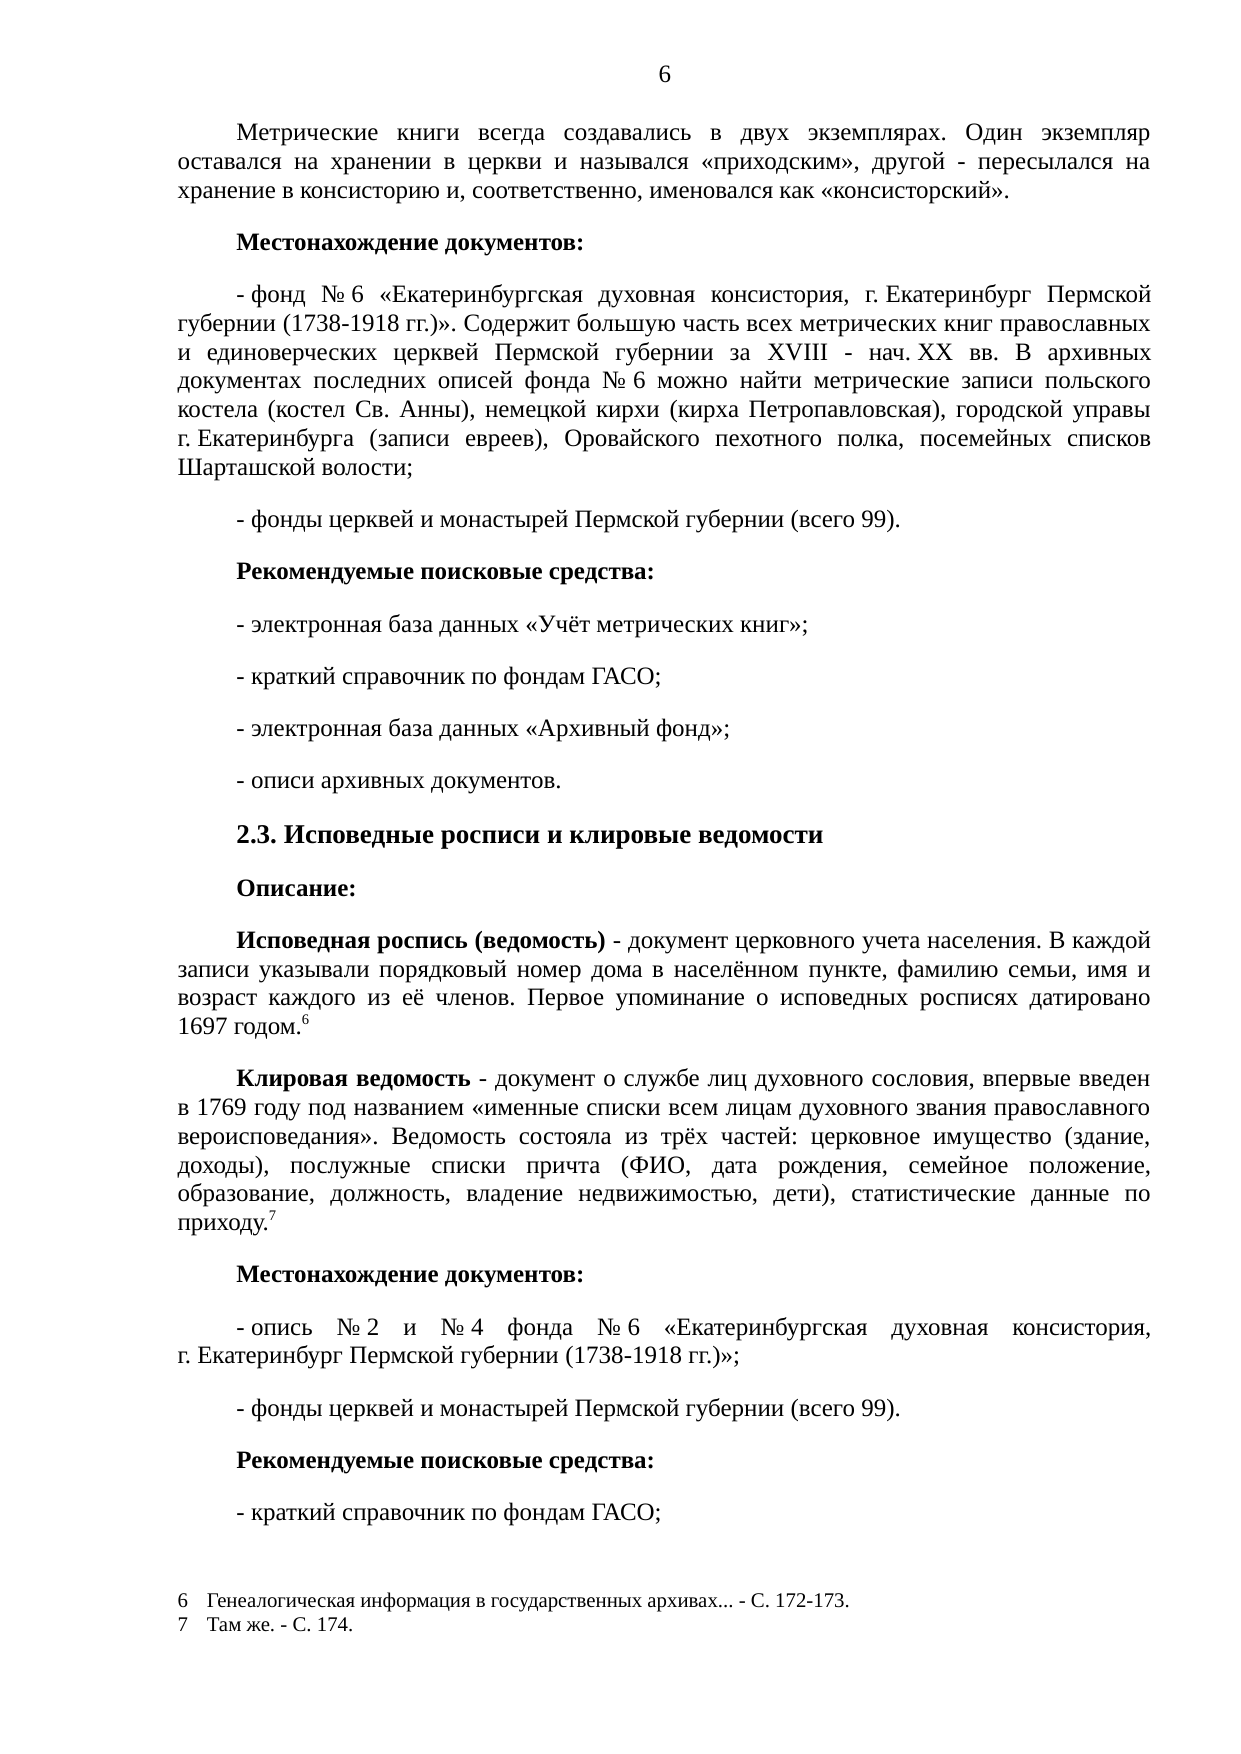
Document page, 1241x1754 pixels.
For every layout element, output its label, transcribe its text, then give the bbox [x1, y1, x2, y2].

text - фонды церквей и монастырей Пермской губернии (всего 99). [177, 1393, 1152, 1422]
text - краткий справочник по фондам ГАСО; [177, 1497, 1152, 1526]
text - опись № 2 и № 4 фонда № 6 «Екатеринбургская духовная консистория, г. Екатеринбург Пермской губернии (1738‑1918 гг.)»; [177, 1312, 1152, 1369]
list Исповедные росписи и клировые ведомости [177, 818, 1152, 849]
text Местонахождение документов: [177, 227, 1152, 256]
text - описи архивных документов. [177, 766, 1152, 794]
text - фонд № 6 «Екатеринбургская духовная консистория, г. Екатеринбург Пермской губернии (1738‑1918 гг.)». Содержит большую часть всех метрических книг православных и единоверческих церквей Пермской губернии за XVIII - нач. XX вв. В архивных документах последних описей фонда № 6 можно найти метрические записи польского костела (костел Св. Анны), немецкой кирхи (кирха Петропавловская), городской управы г. Екатеринбурга (записи евреев), Оровайского пехотного полка, посемейных списков Шарташской волости; [177, 279, 1152, 481]
text Генеалогическая информация в государственных архивах... - С. 172-173. [177, 1588, 1152, 1612]
text - электронная база данных «Учёт метрических книг»; [177, 609, 1152, 637]
text Описание: [177, 873, 1152, 901]
text Местонахождение документов: [177, 1259, 1152, 1288]
text Исповедная роспись (ведомость) - документ церковного учета населения. В каждой записи указывали порядковый номер дома в населённом пункте, фамилию семьи, имя и возраст каждого из её членов. Первое упоминание о исповедных росписях датировано 1697 годом. [177, 925, 1152, 1040]
text Там же. - С. 174. [177, 1612, 1152, 1636]
text Клировая ведомость - документ о службе лиц духовного сословия, впервые введен в 1769 году под названием «именные списки всем лицам духовного звания православного вероисповедания». Ведомость состояла из трёх частей: церковное имущество (здание, доходы), послужные списки причта (ФИО, дата рождения, семейное положение, образование, должность, владение недвижимостью, дети), статистические данные по приходу. [177, 1063, 1152, 1236]
text - краткий справочник по фондам ГАСО; [177, 661, 1152, 690]
text Рекомендуемые поисковые средства: [177, 556, 1152, 585]
text Рекомендуемые поисковые средства: [177, 1445, 1152, 1474]
text - электронная база данных «Архивный фонд»; [177, 713, 1152, 742]
text - фонды церквей и монастырей Пермской губернии (всего 99). [177, 504, 1152, 533]
text Метрические книги всегда создавались в двух экземплярах. Один экземпляр оставался на хранении в церкви и назывался «приходским», другой - пересылался на хранение в консисторию и, соответственно, именовался как «консисторский». [177, 117, 1152, 203]
